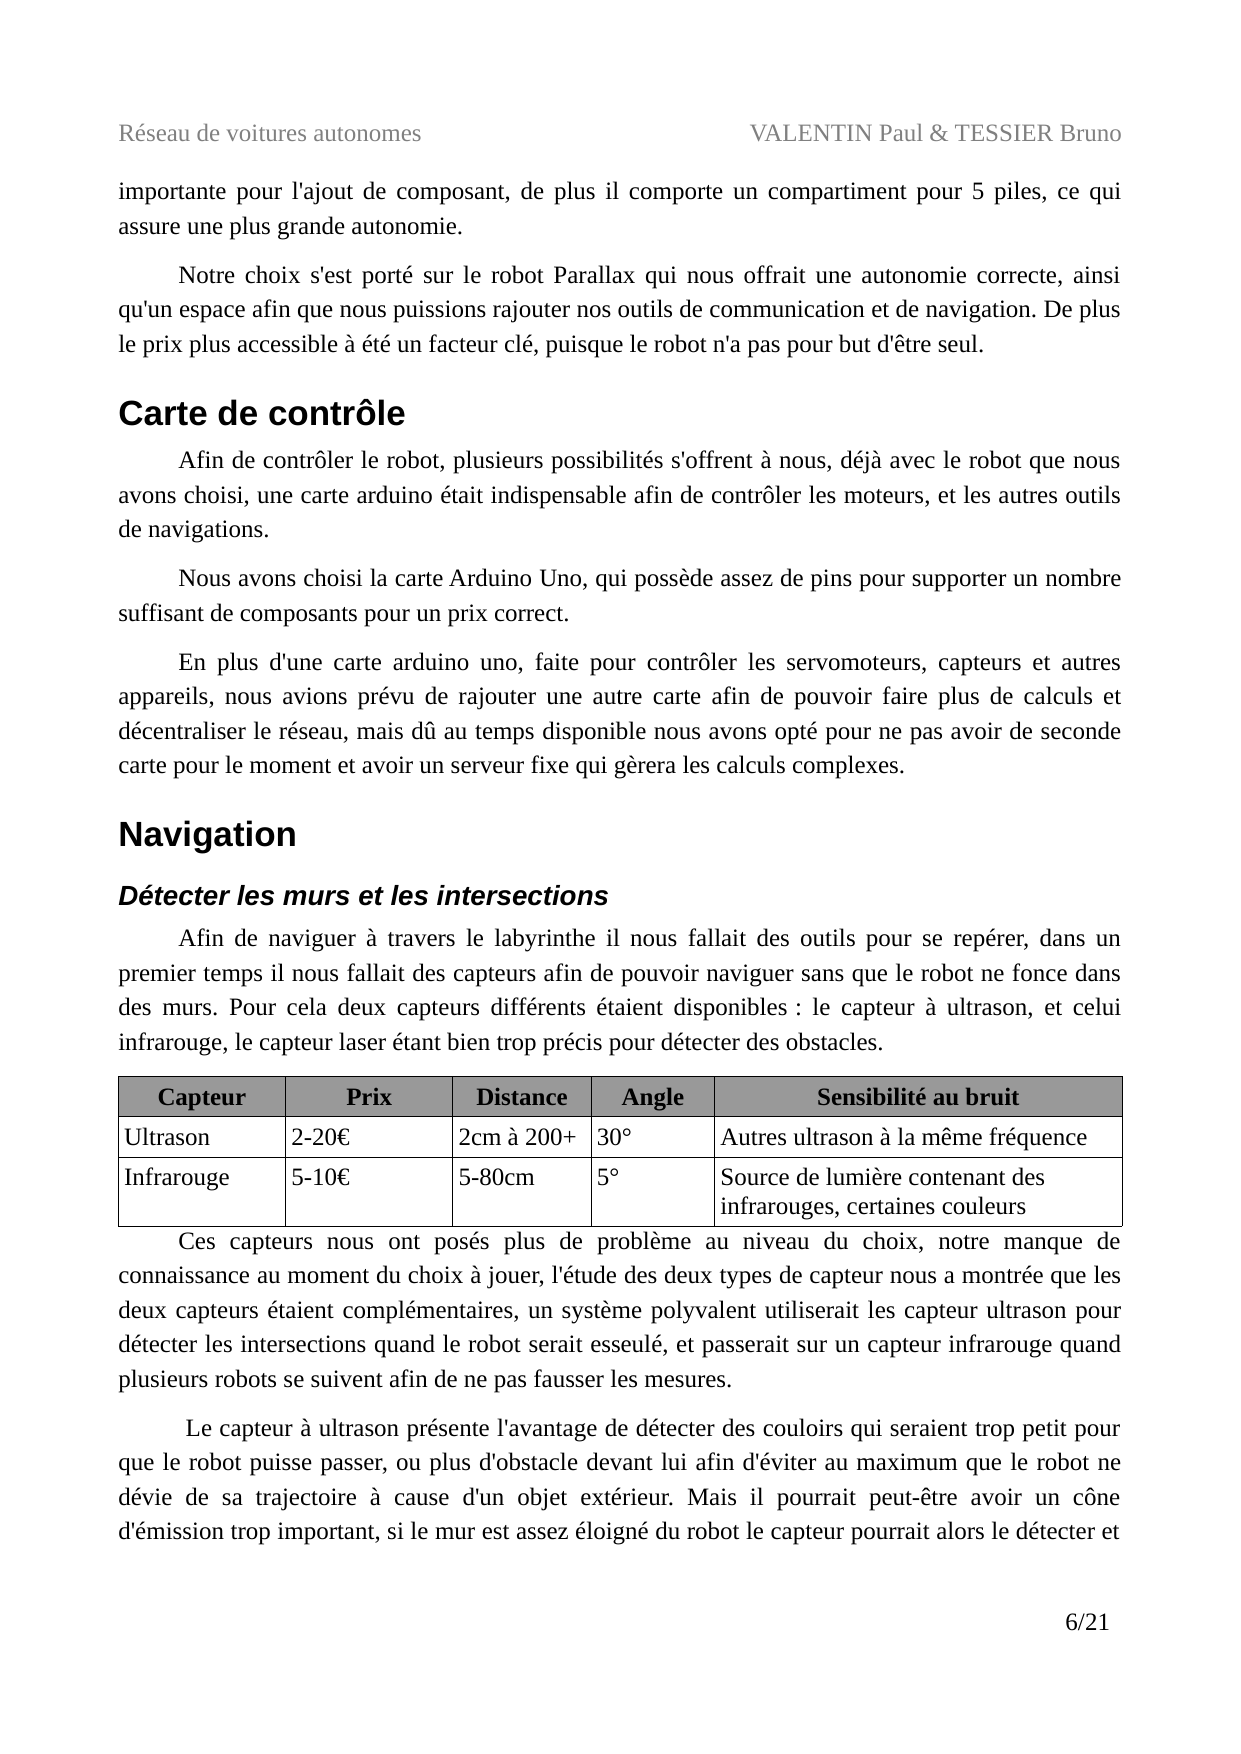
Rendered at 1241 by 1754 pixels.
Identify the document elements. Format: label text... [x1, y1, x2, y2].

table_header Prix [286, 1077, 452, 1116]
table_header Capteur [119, 1077, 285, 1116]
text Notre choix s'est porté sur le robot Parallax qui nous offrait une autonomie correcte, ainsi qu'un espace afin que nous puissions rajouter nos outils de communication et de navigation. De plus le prix plus accessible à été un facteur clé, puisque le robot n'a pas pour but d'être seul. [118, 260, 1122, 358]
text Nous avons choisi la carte Arduino Uno, qui possède assez de pins pour supporter un nombre suffisant de composants pour un prix correct. [118, 563, 1122, 626]
table_header Sensibilité au bruit [715, 1077, 1122, 1116]
table_cell Source de lumière contenant des infrarouges, certaines couleurs [715, 1158, 1122, 1226]
table_header Angle [592, 1077, 714, 1116]
text Afin de contrôler le robot, plusieurs possibilités s'offrent à nous, déjà avec le robot que nous avons choisi, une carte arduino était indispensable afin de contrôler les moteurs, et les autres outils de navigations. [118, 445, 1122, 543]
text Le capteur à ultrason présente l'avantage de détecter des couloirs qui seraient trop petit pour que le robot puisse passer, ou plus d'obstacle devant lui afin d'éviter au maximum que le robot ne dévie de sa trajectoire à cause d'un objet extérieur. Mais il pourrait peut-être avoir un cône d'émission trop important, si le mur est assez éloigné du robot le capteur pourrait alors le détecter et [118, 1413, 1122, 1545]
text importante pour l'ajout de composant, de plus il comporte un compartiment pour 5 piles, ce qui assure une plus grande autonomie. [118, 176, 1122, 239]
table_cell 5° [592, 1158, 714, 1226]
table_cell 30° [592, 1117, 714, 1157]
table_header Distance [453, 1077, 591, 1116]
text Ces capteurs nous ont posés plus de problème au niveau du choix, notre manque de connaissance au moment du choix à jouer, l'étude des deux types de capteur nous a montrée que les deux capteurs étaient complémentaires, un système polyvalent utiliserait les capteur ultrason pour détecter les intersections quand le robot serait esseulé, et passerait sur un capteur infrarouge quand plusieurs robots se suivent afin de ne pas fausser les mesures. [118, 1227, 1122, 1392]
table_cell 5-80cm [453, 1158, 591, 1226]
subtitle Navigation [118, 814, 1122, 854]
table_cell Infrarouge [119, 1158, 285, 1226]
subtitle Carte de contrôle [118, 392, 1122, 433]
table_cell Autres ultrason à la même fréquence [715, 1117, 1122, 1157]
table_cell 2cm à 200+ [453, 1117, 591, 1157]
table_cell Ultrason [119, 1117, 285, 1157]
subtitle Détecter les murs et les intersections [118, 879, 1122, 911]
table_cell 5-10€ [286, 1158, 452, 1226]
text Afin de naviguer à travers le labyrinthe il nous fallait des outils pour se repérer, dans un premier temps il nous fallait des capteurs afin de pouvoir naviguer sans que le robot ne fonce dans des murs. Pour cela deux capteurs différents étaient disponibles : le capteur à ultrason, et celui infrarouge, le capteur laser étant bien trop précis pour détecter des obstacles. [118, 923, 1122, 1056]
text En plus d'une carte arduino uno, faite pour contrôler les servomoteurs, capteurs et autres appareils, nous avions prévu de rajouter une autre carte afin de pouvoir faire plus de calculs et décentraliser le réseau, mais dû au temps disponible nous avons opté pour ne pas avoir de seconde carte pour le moment et avoir un serveur fixe qui gèrera les calculs complexes. [118, 647, 1122, 779]
table_cell 2-20€ [286, 1117, 452, 1157]
